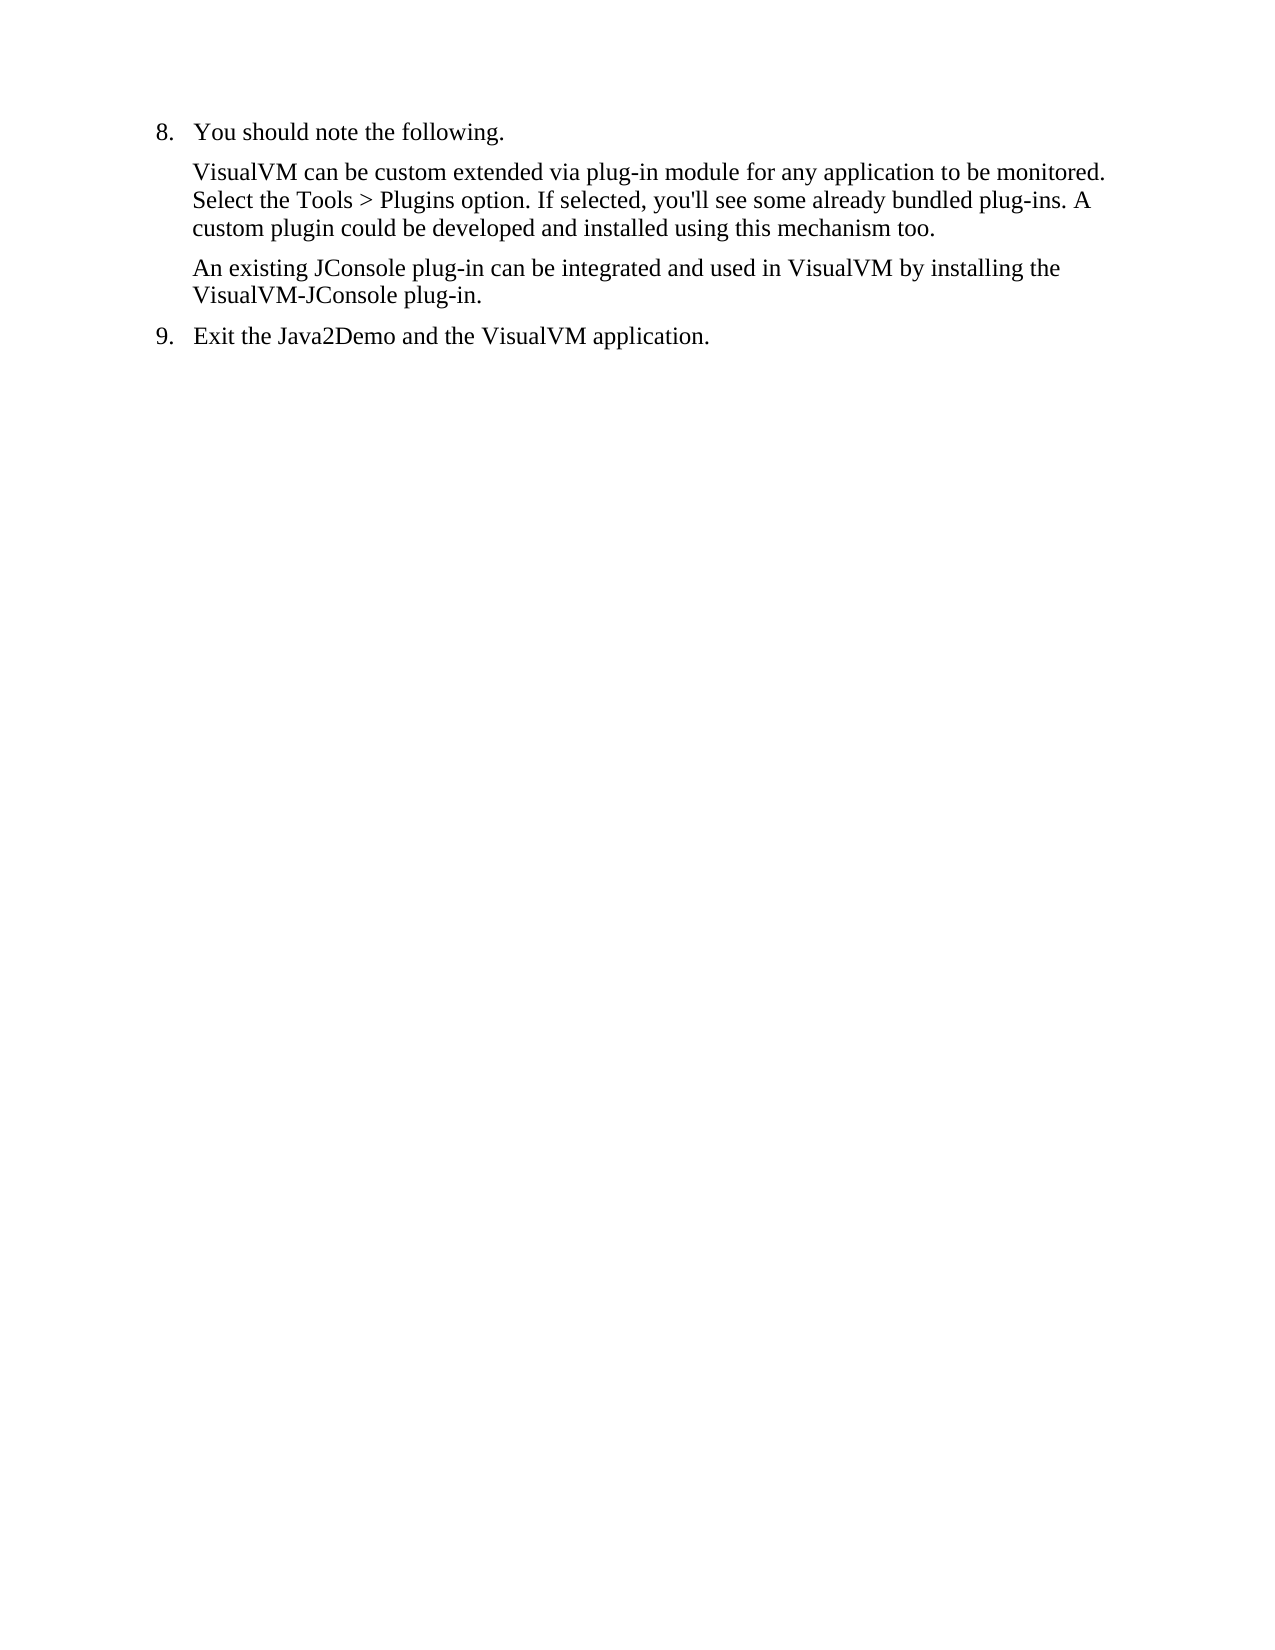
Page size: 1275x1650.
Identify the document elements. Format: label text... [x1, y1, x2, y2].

text An existing JConsole plug-in can be integrated and used in VisualVM by installing the VisualVM-JConsole plug-in. [192, 254, 1157, 309]
list You should note the following. [156, 118, 1157, 146]
text VisualVM can be custom extended via plug-in module for any application to be monitored. Select the Tools > Plugins option. If selected, you'll see some already bundled plug-ins. A custom plugin could be developed and installed using this mechanism too. [192, 158, 1157, 241]
list Exit the Java2Demo and the VisualVM application. [156, 322, 1157, 349]
